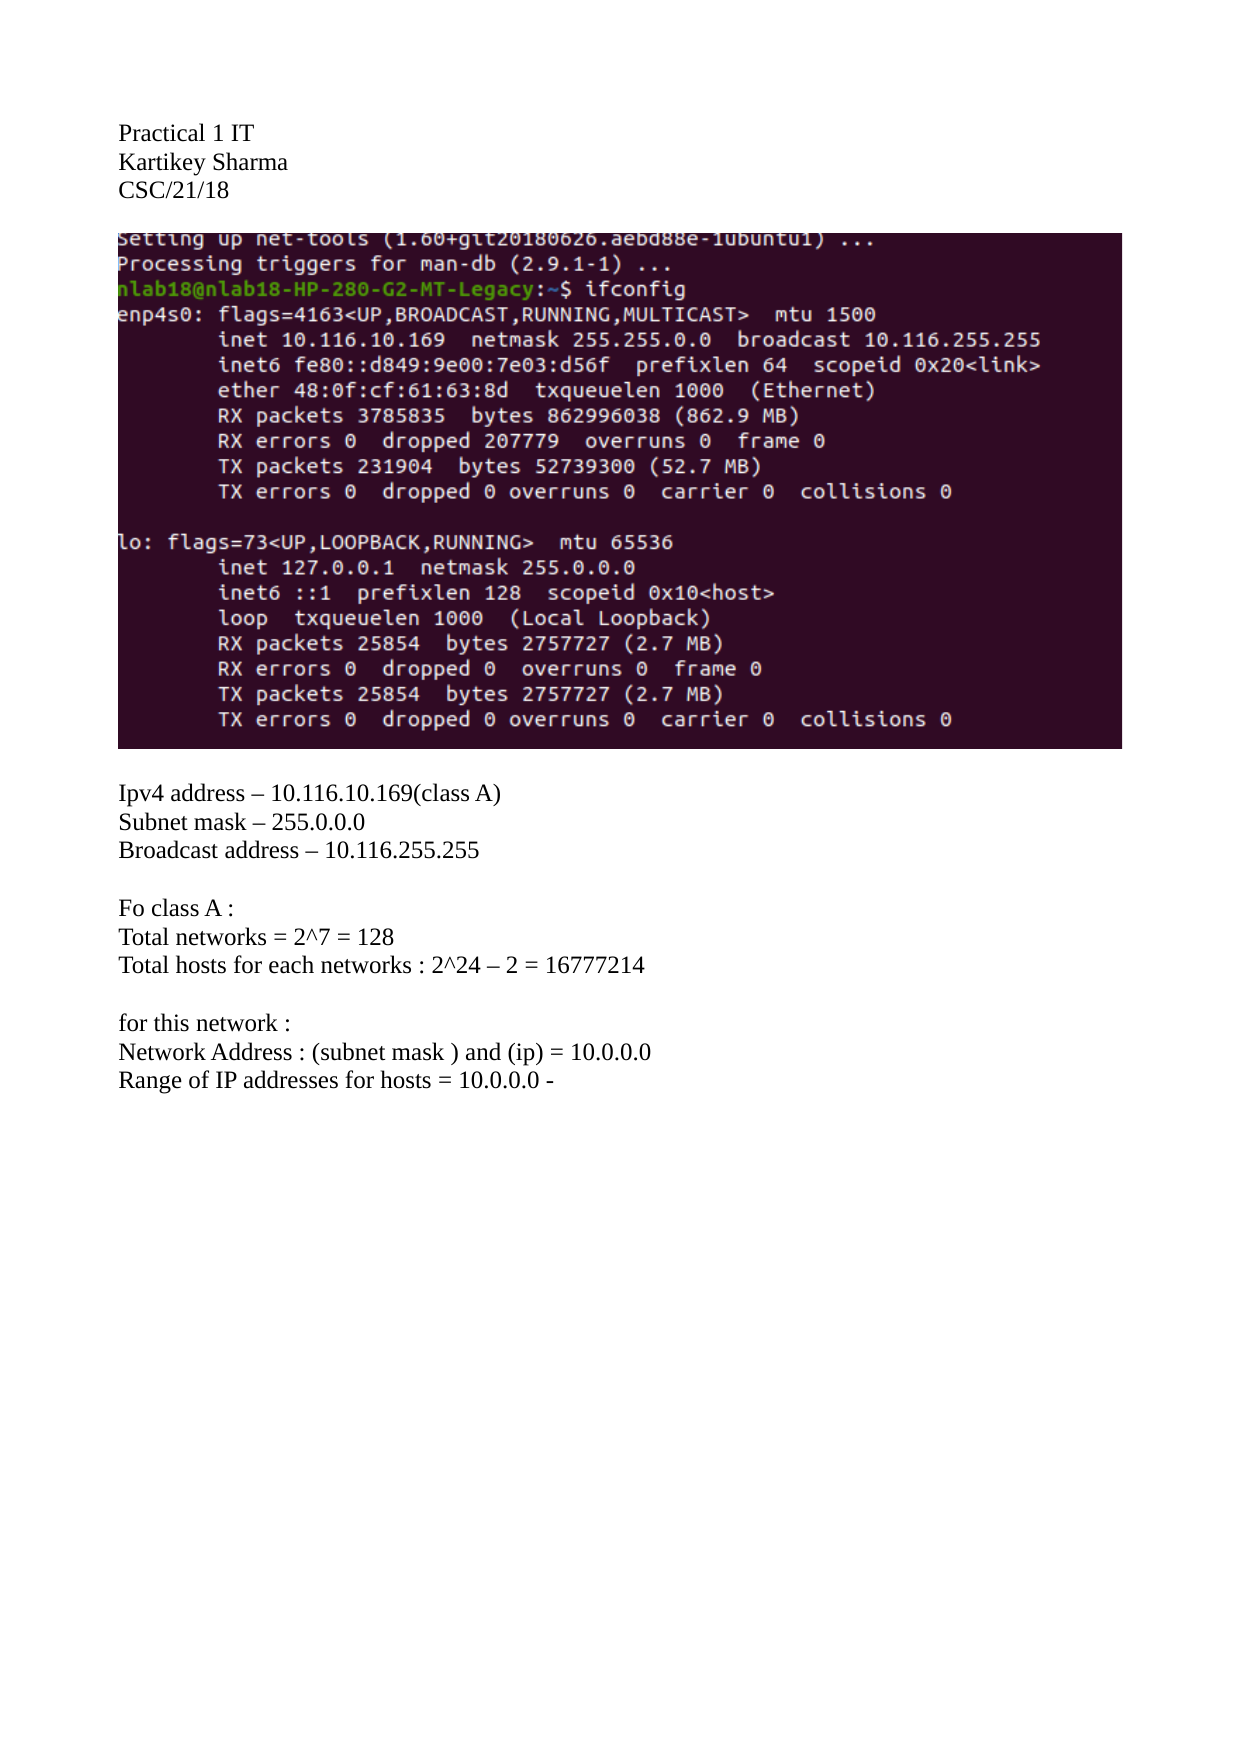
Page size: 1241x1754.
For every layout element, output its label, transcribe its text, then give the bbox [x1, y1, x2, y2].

text CSC/21/18 [118, 176, 1122, 204]
text Practical 1 IT [118, 118, 1122, 147]
text Total networks = 2^7 = 128 [118, 922, 1122, 950]
text Total hosts for each networks : 2^24 – 2 = 16777214 [118, 950, 1122, 979]
picture [118, 233, 1123, 749]
text Subnet mask – 255.0.0.0 [118, 807, 1122, 835]
text Broadcast address – 10.116.255.255 [118, 835, 1122, 864]
text Kartikey Sharma [118, 147, 1122, 176]
text Network Address : (subnet mask ) and (ip) = 10.0.0.0 [118, 1037, 1122, 1065]
text Fo class A : [118, 893, 1122, 922]
text for this network : [118, 1008, 1122, 1037]
text Range of IP addresses for hosts = 10.0.0.0 - [118, 1065, 1122, 1094]
text Ipv4 address – 10.116.10.169(class A) [118, 778, 1122, 807]
